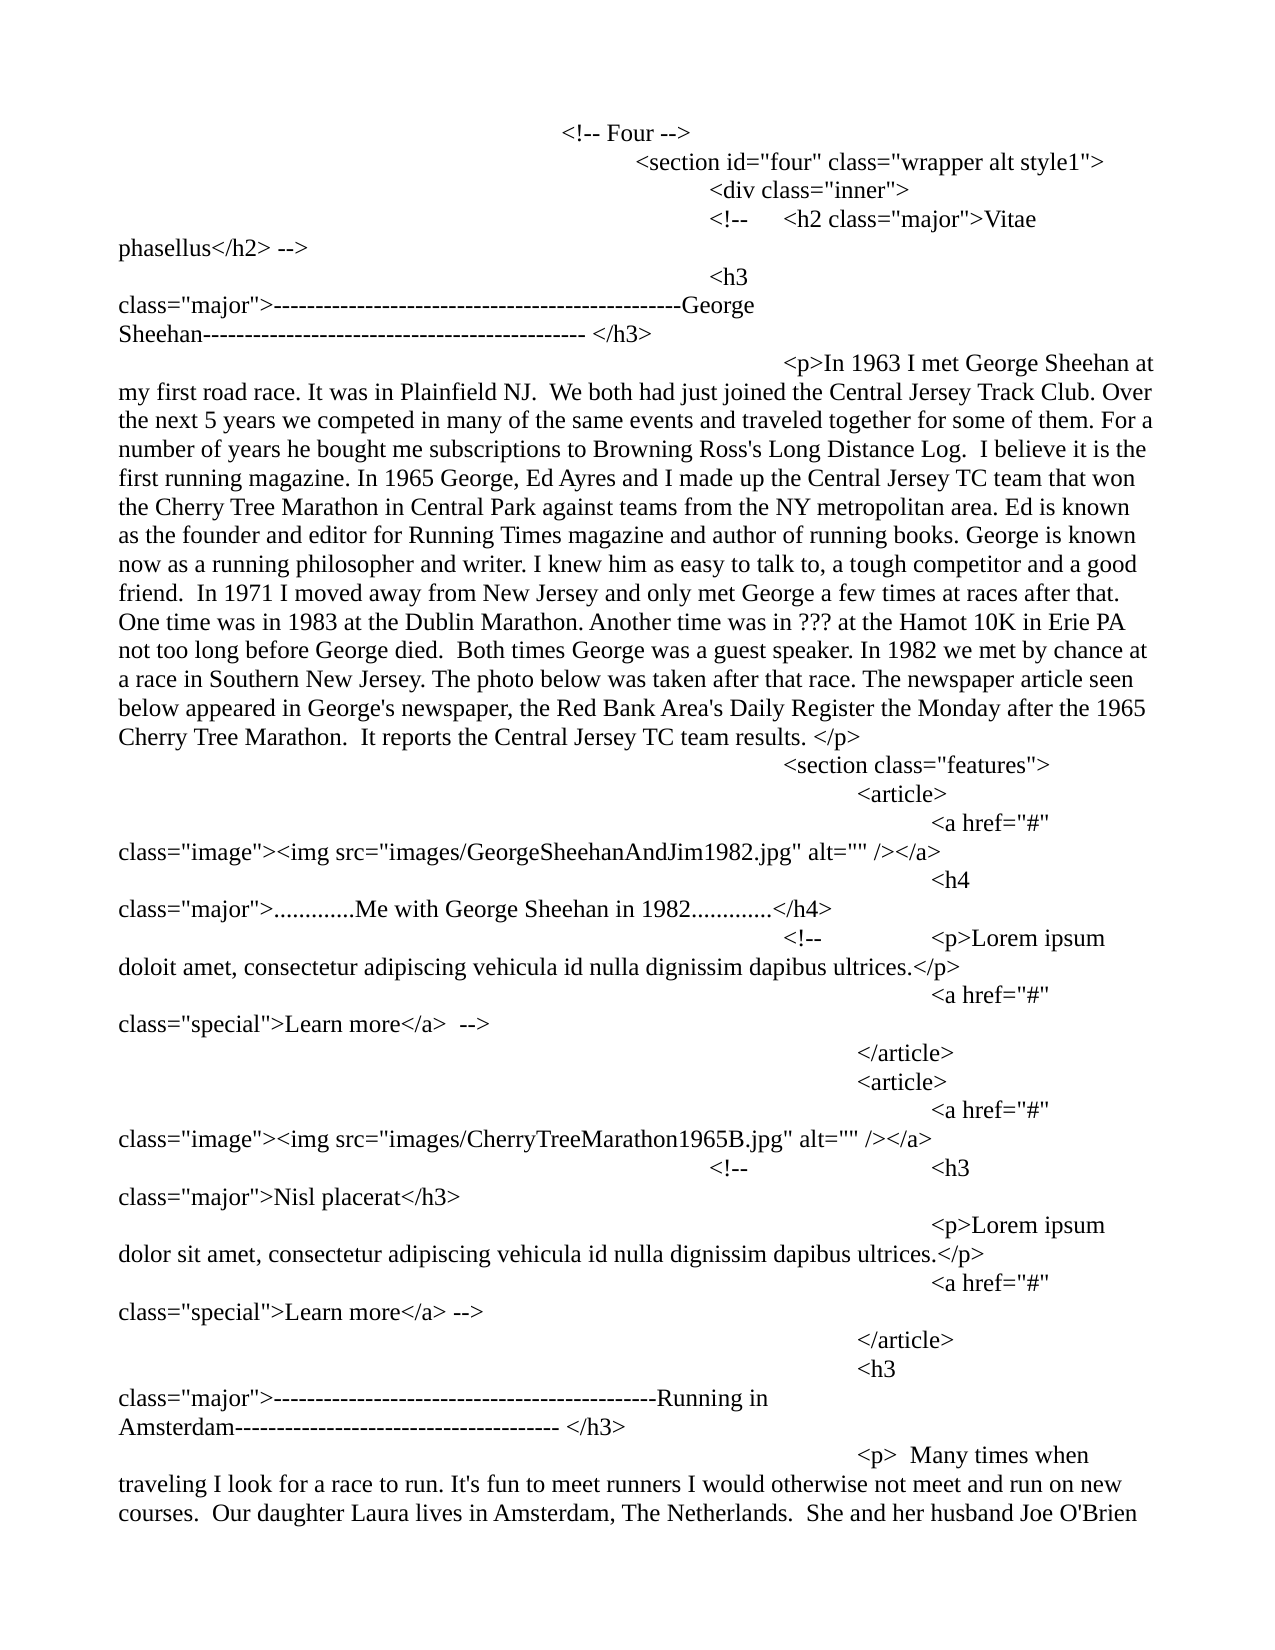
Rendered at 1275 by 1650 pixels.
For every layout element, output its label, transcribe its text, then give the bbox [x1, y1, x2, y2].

text <!-- <p>Lorem ipsum doloit amet, consectetur adipiscing vehicula id nulla dignissim dapibus ultrices.</p> [118, 923, 1157, 981]
text <!-- <h3 class="major">Nisl placerat</h3> [118, 1153, 1157, 1211]
text <article> [118, 779, 1157, 808]
text </article> [118, 1326, 1157, 1354]
text </article> [118, 1038, 1157, 1067]
text <article> [118, 1067, 1157, 1096]
text <h3 class="major">----------------------------------------------Running in Amsterdam--------------------------------------- </h3> [118, 1354, 1157, 1441]
text <div class="inner"> [118, 176, 1157, 204]
text <a href="#" class="image"><img src="images/CherryTreeMarathon1965B.jpg" alt="" /></a> [118, 1096, 1157, 1153]
text <a href="#" class="image"><img src="images/GeorgeSheehanAndJim1982.jpg" alt="" /></a> [118, 808, 1157, 866]
text <h3 class="major">-------------------------------------------------George Sheehan---------------------------------------------- </h3> [118, 262, 1157, 348]
text <p>In 1963 I met George Sheehan at my first road race. It was in Plainfield NJ. We both had just joined the Central Jersey Track Club. Over the next 5 years we competed in many of the same events and traveled together for some of them. For a number of years he bought me subscriptions to Browning Ross's Long Distance Log. I believe it is the first running magazine. In 1965 George, Ed Ayres and I made up the Central Jersey TC team that won the Cherry Tree Marathon in Central Park against teams from the NY metropolitan area. Ed is known as the founder and editor for Running Times magazine and author of running books. George is known now as a running philosopher and writer. I knew him as easy to talk to, a tough competitor and a good friend. In 1971 I moved away from New Jersey and only met George a few times at races after that. One time was in 1983 at the Dublin Marathon. Another time was in ??? at the Hamot 10K in Erie PA not too long before George died. Both times George was a guest speaker. In 1982 we met by chance at a race in Southern New Jersey. The photo below was taken after that race. The newspaper article seen below appeared in George's newspaper, the Red Bank Area's Daily Register the Monday after the 1965 Cherry Tree Marathon. It reports the Central Jersey TC team results. </p> [118, 348, 1157, 751]
text <!-- <h2 class="major">Vitae phasellus</h2> --> [118, 204, 1157, 262]
text <p> Many times when traveling I look for a race to run. It's fun to meet runners I would otherwise not meet and run on new courses. Our daughter Laura lives in Amsterdam, The Netherlands. She and her husband Joe O'Brien [118, 1441, 1157, 1527]
text <a href="#" class="special">Learn more</a> --> [118, 981, 1157, 1038]
text <!-- Four --> [118, 118, 1157, 147]
text <h4 class="major">.............Me with George Sheehan in 1982.............</h4> [118, 866, 1157, 923]
text <a href="#" class="special">Learn more</a> --> [118, 1268, 1157, 1326]
text <p>Lorem ipsum dolor sit amet, consectetur adipiscing vehicula id nulla dignissim dapibus ultrices.</p> [118, 1211, 1157, 1268]
text <section id="four" class="wrapper alt style1"> [118, 147, 1157, 176]
text <section class="features"> [118, 751, 1157, 779]
